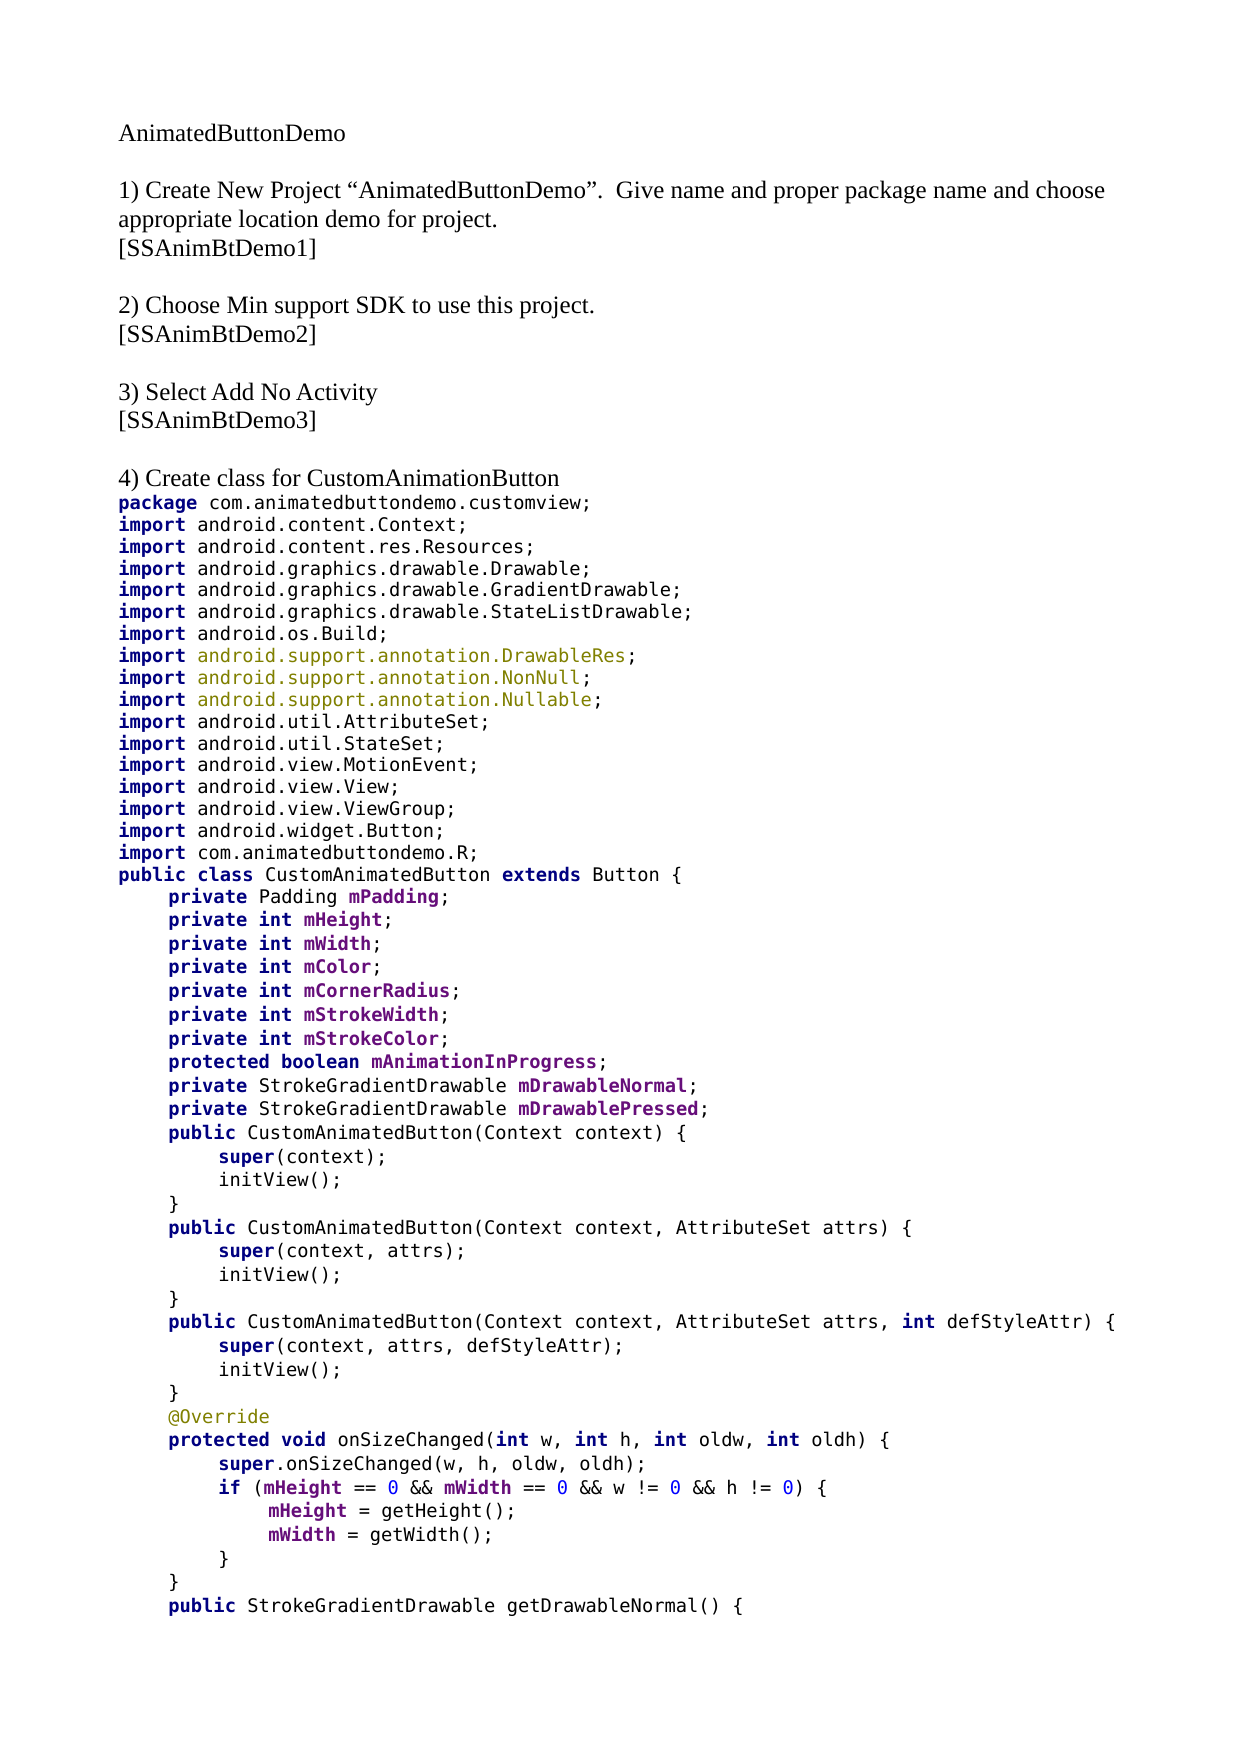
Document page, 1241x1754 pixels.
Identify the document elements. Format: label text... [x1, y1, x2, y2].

text mWidth = getWidth(); [118, 1524, 1122, 1548]
text import android.view.MotionEvent; [118, 754, 1122, 776]
text initView(); [118, 1264, 1122, 1288]
text private StrokeGradientDrawable mDrawablePressed; [118, 1098, 1122, 1122]
text private int mHeight; [118, 909, 1122, 933]
text private StrokeGradientDrawable mDrawableNormal; [118, 1075, 1122, 1098]
text public class CustomAnimatedButton extends Button { [118, 864, 1122, 886]
text if (mHeight == 0 && mWidth == 0 && w != 0 && h != 0) { [118, 1477, 1122, 1500]
text [SSAnimBtDemo1] [118, 233, 1122, 262]
text import android.graphics.drawable.Drawable; [118, 557, 1122, 579]
text @Override [118, 1406, 1122, 1429]
text } [118, 1382, 1122, 1406]
text protected void onSizeChanged(int w, int h, int oldw, int oldh) { [118, 1429, 1122, 1453]
text import android.util.AttributeSet; [118, 711, 1122, 732]
text } [118, 1288, 1122, 1311]
text } [118, 1571, 1122, 1595]
text import android.graphics.drawable.GradientDrawable; [118, 579, 1122, 601]
text 4) Create class for CustomAnimationButton package com.animatedbuttondemo.customview; [118, 463, 1122, 514]
text import android.widget.Button; [118, 820, 1122, 842]
text public CustomAnimatedButton(Context context) { [118, 1122, 1122, 1146]
text import android.util.StateSet; [118, 732, 1122, 754]
text private int mStrokeWidth; [118, 1004, 1122, 1027]
text private int mStrokeColor; [118, 1027, 1122, 1051]
text protected boolean mAnimationInProgress; [118, 1051, 1122, 1075]
text 2) Choose Min support SDK to use this project. [SSAnimBtDemo2] [118, 291, 1122, 348]
text import android.view.View; [118, 776, 1122, 798]
text super(context, attrs, defStyleAttr); [118, 1335, 1122, 1358]
text super(context, attrs); [118, 1240, 1122, 1264]
text initView(); [118, 1358, 1122, 1382]
text private int mColor; [118, 957, 1122, 980]
text AnimatedButtonDemo 1) Create New Project “AnimatedButtonDemo”. Give name and proper package name and choose appropriate location demo for project. [118, 118, 1122, 233]
text private Padding mPadding; [118, 886, 1122, 909]
text super(context); [118, 1146, 1122, 1169]
text import android.view.ViewGroup; [118, 798, 1122, 820]
text public CustomAnimatedButton(Context context, AttributeSet attrs, int defStyleAttr) { [118, 1311, 1122, 1335]
text 3) Select Add No Activity [SSAnimBtDemo3] [118, 377, 1122, 434]
text super.onSizeChanged(w, h, oldw, oldh); [118, 1453, 1122, 1477]
text mHeight = getHeight(); [118, 1500, 1122, 1524]
text import android.graphics.drawable.StateListDrawable; [118, 601, 1122, 623]
text import android.content.res.Resources; [118, 536, 1122, 557]
text private int mWidth; [118, 933, 1122, 957]
text initView(); [118, 1169, 1122, 1193]
text import com.animatedbuttondemo.R; [118, 842, 1122, 864]
text import android.os.Build; [118, 623, 1122, 645]
text } [118, 1193, 1122, 1217]
text } [118, 1548, 1122, 1571]
text private int mCornerRadius; [118, 980, 1122, 1004]
text import android.support.annotation.NonNull; [118, 667, 1122, 689]
text import android.content.Context; [118, 514, 1122, 536]
text import android.support.annotation.DrawableRes; [118, 645, 1122, 667]
text public CustomAnimatedButton(Context context, AttributeSet attrs) { [118, 1217, 1122, 1240]
text public StrokeGradientDrawable getDrawableNormal() { [118, 1595, 1122, 1619]
text import android.support.annotation.Nullable; [118, 689, 1122, 711]
